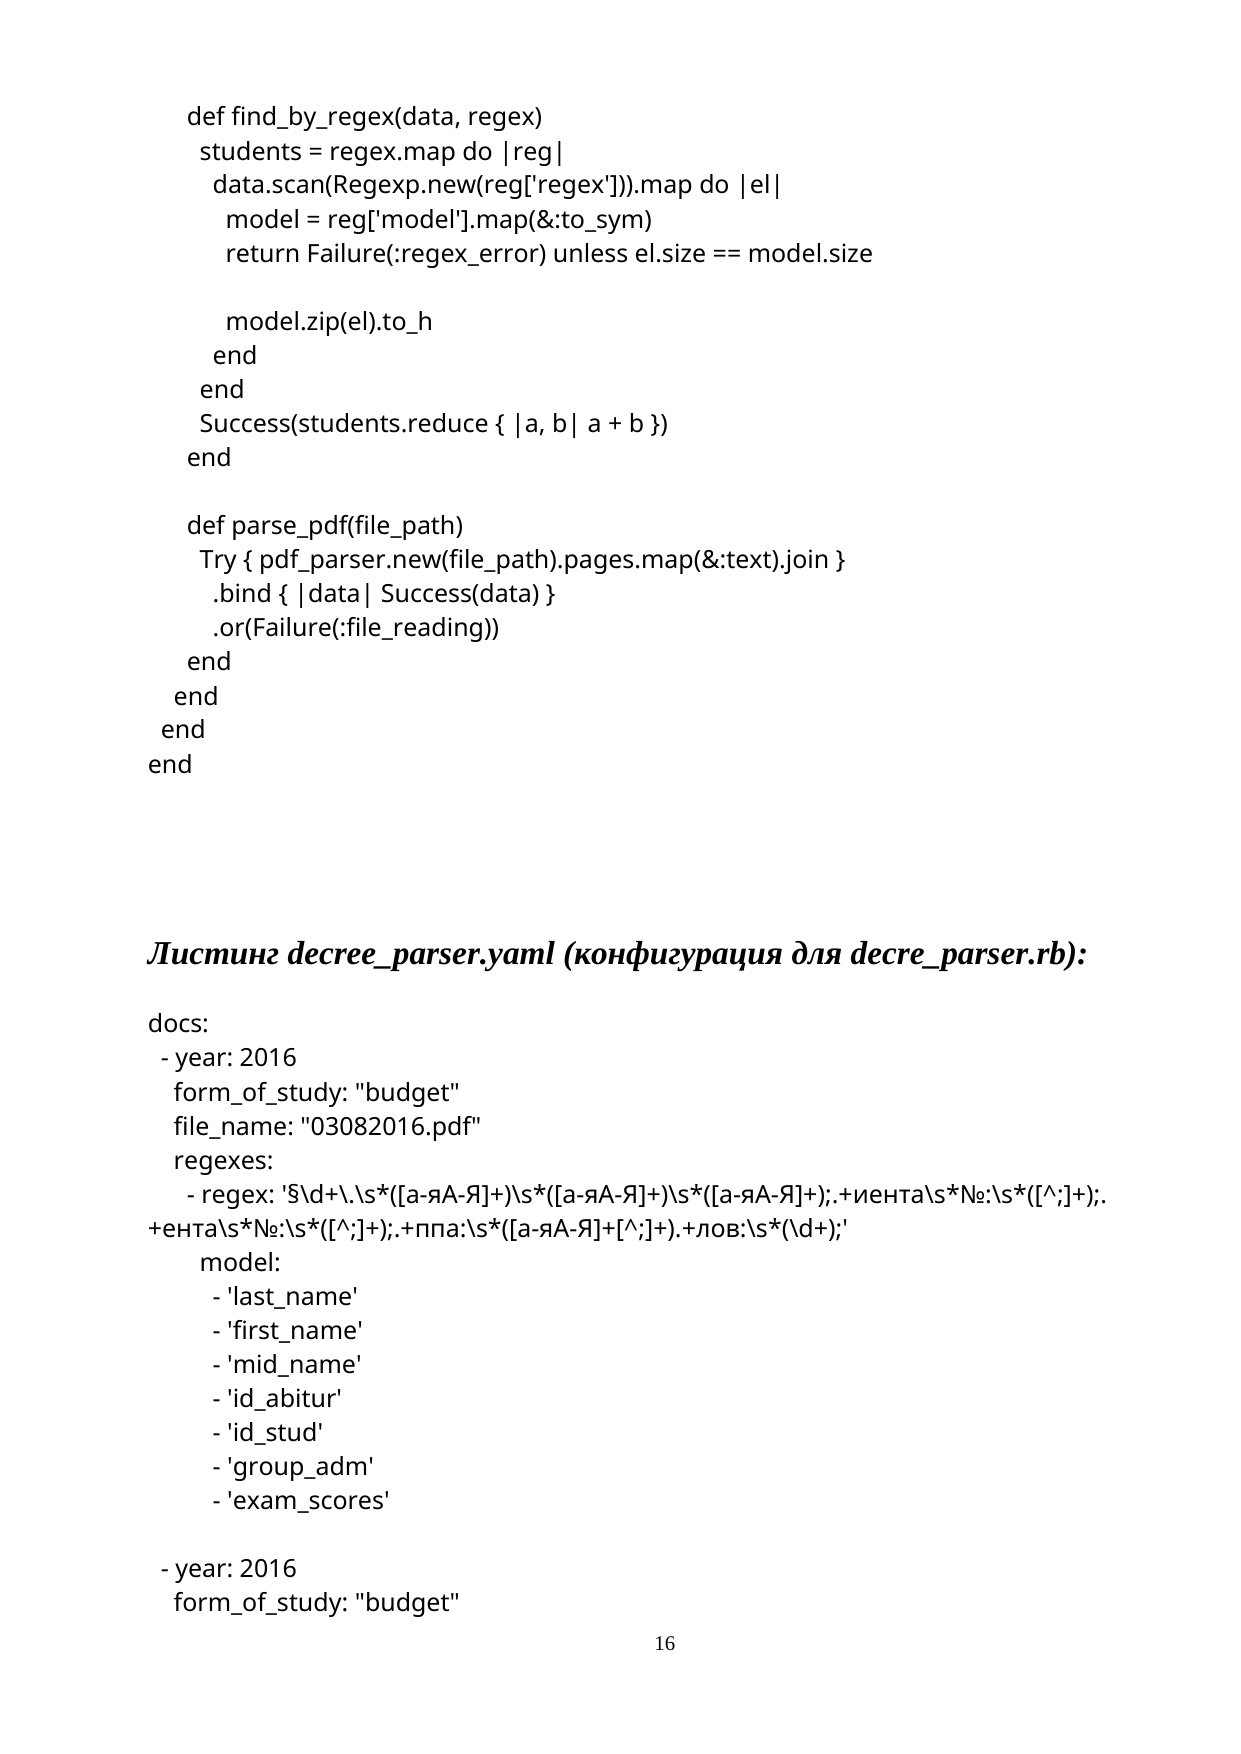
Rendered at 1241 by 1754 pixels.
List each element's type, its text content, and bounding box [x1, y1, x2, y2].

text end [148, 644, 1181, 678]
text end [148, 678, 1181, 712]
text model: [148, 1244, 1181, 1278]
text file_name: "03082016.pdf" [148, 1108, 1181, 1142]
text Success(students.reduce { |a, b| a + b }) [148, 406, 1181, 440]
text data.scan(Regexp.new(reg['regex'])).map do |el| [148, 167, 1181, 201]
text return Failure(:regex_error) unless el.size == model.size [148, 235, 1181, 269]
text model.zip(el).to_h [148, 303, 1181, 337]
text - 'mid_name' [148, 1347, 1181, 1381]
text model = reg['model'].map(&:to_sym) [148, 201, 1181, 235]
text - 'first_name' [148, 1313, 1181, 1347]
text form_of_study: "budget" [148, 1074, 1181, 1108]
text - 'id_stud' [148, 1415, 1181, 1449]
text - 'id_abitur' [148, 1381, 1181, 1415]
text form_of_study: "budget" [148, 1585, 1181, 1619]
text - year: 2016 [148, 1040, 1181, 1074]
text - 'group_adm' [148, 1449, 1181, 1483]
text end [148, 746, 1181, 780]
text end [148, 712, 1181, 746]
text students = regex.map do |reg| [148, 133, 1181, 167]
text end [148, 372, 1181, 406]
text - 'last_name' [148, 1278, 1181, 1313]
text - 'exam_scores' [148, 1483, 1181, 1517]
text def parse_pdf(file_path) [148, 508, 1181, 542]
text end [148, 440, 1181, 474]
text regexes: [148, 1142, 1181, 1176]
text end [148, 337, 1181, 372]
text .bind { |data| Success(data) } [148, 576, 1181, 610]
text - regex: '§\d+\.\s*([а-яА-Я]+)\s*([а-яА-Я]+)\s*([а-яА-Я]+);.+иента\s*№:\s*([^;]+);.+ента\s*№:\s*([^;]+);.+ппа:\s*([а-яА-Я]+[^;]+).+лов:\s*(\d+);' [148, 1176, 1181, 1244]
text def find_by_regex(data, regex) [148, 99, 1181, 133]
text docs: [148, 1006, 1181, 1040]
text .or(Failure(:file_reading)) [148, 610, 1181, 644]
text Try { pdf_parser.new(file_path).pages.map(&:text).join } [148, 542, 1181, 576]
text - year: 2016 [148, 1551, 1181, 1585]
text Листинг decree_parser.yaml (конфигурация для decre_parser.rb): [148, 934, 1181, 972]
